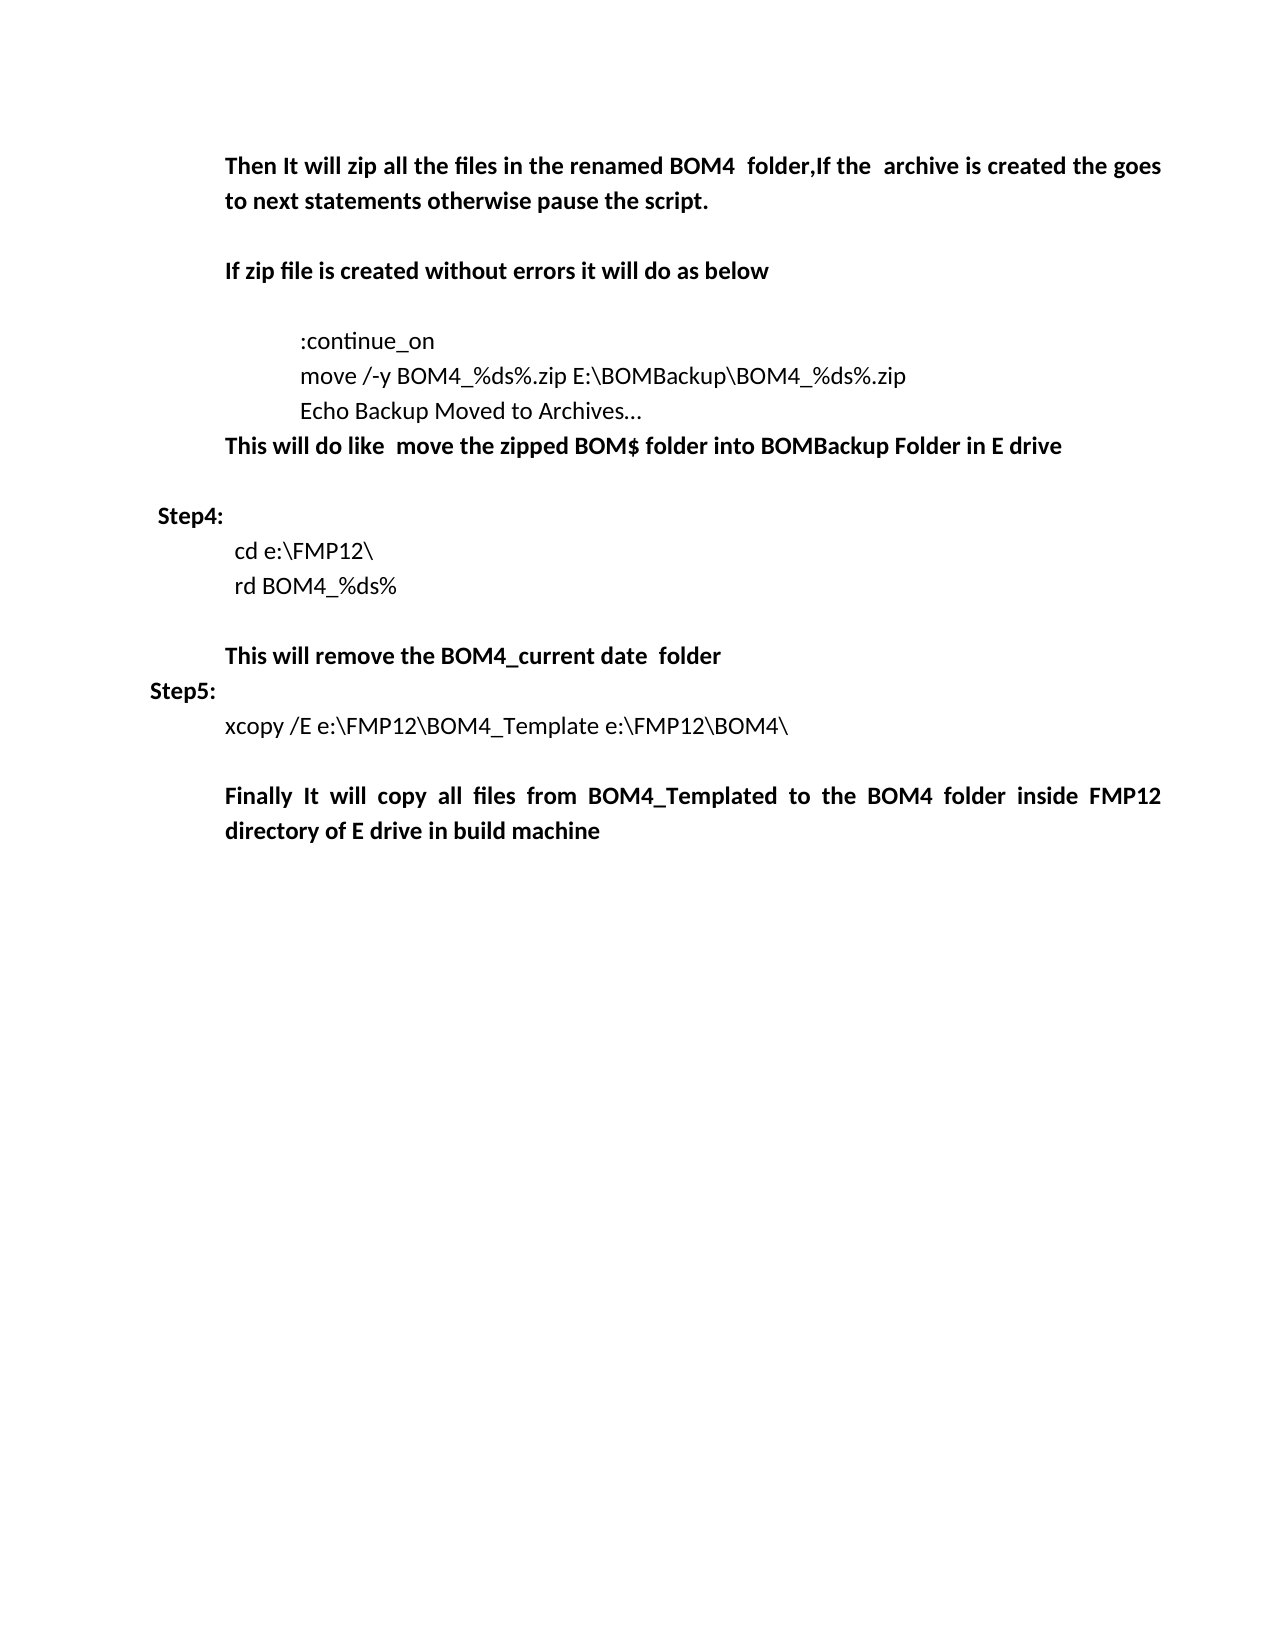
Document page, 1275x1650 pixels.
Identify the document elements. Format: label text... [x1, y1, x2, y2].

text :continue_on [300, 325, 1162, 356]
text Echo Backup Moved to Archives… [300, 395, 1162, 426]
text Finally It will copy all files from BOM4_Templated to the BOM4 folder inside FMP12 directory of E drive in build machine [225, 780, 1162, 846]
text This will remove the BOM4_current date folder [225, 640, 1162, 671]
text Step5: [150, 675, 1162, 706]
text Step4: [112, 500, 1162, 531]
text This will do like move the zipped BOM$ folder into BOMBackup Folder in E drive [225, 430, 1162, 461]
text xcopy /E e:\FMP12\BOM4_Template e:\FMP12\BOM4\ [225, 710, 1162, 741]
text move /-y BOM4_%ds%.zip E:\BOMBackup\BOM4_%ds%.zip [300, 360, 1162, 391]
text If zip file is created without errors it will do as below [225, 255, 1162, 286]
text cd e:\FMP12\ [234, 535, 1162, 566]
text rd BOM4_%ds% [234, 570, 1162, 601]
text Then It will zip all the files in the renamed BOM4 folder,If the archive is created the goes to next statements otherwise pause the script. [225, 150, 1162, 216]
